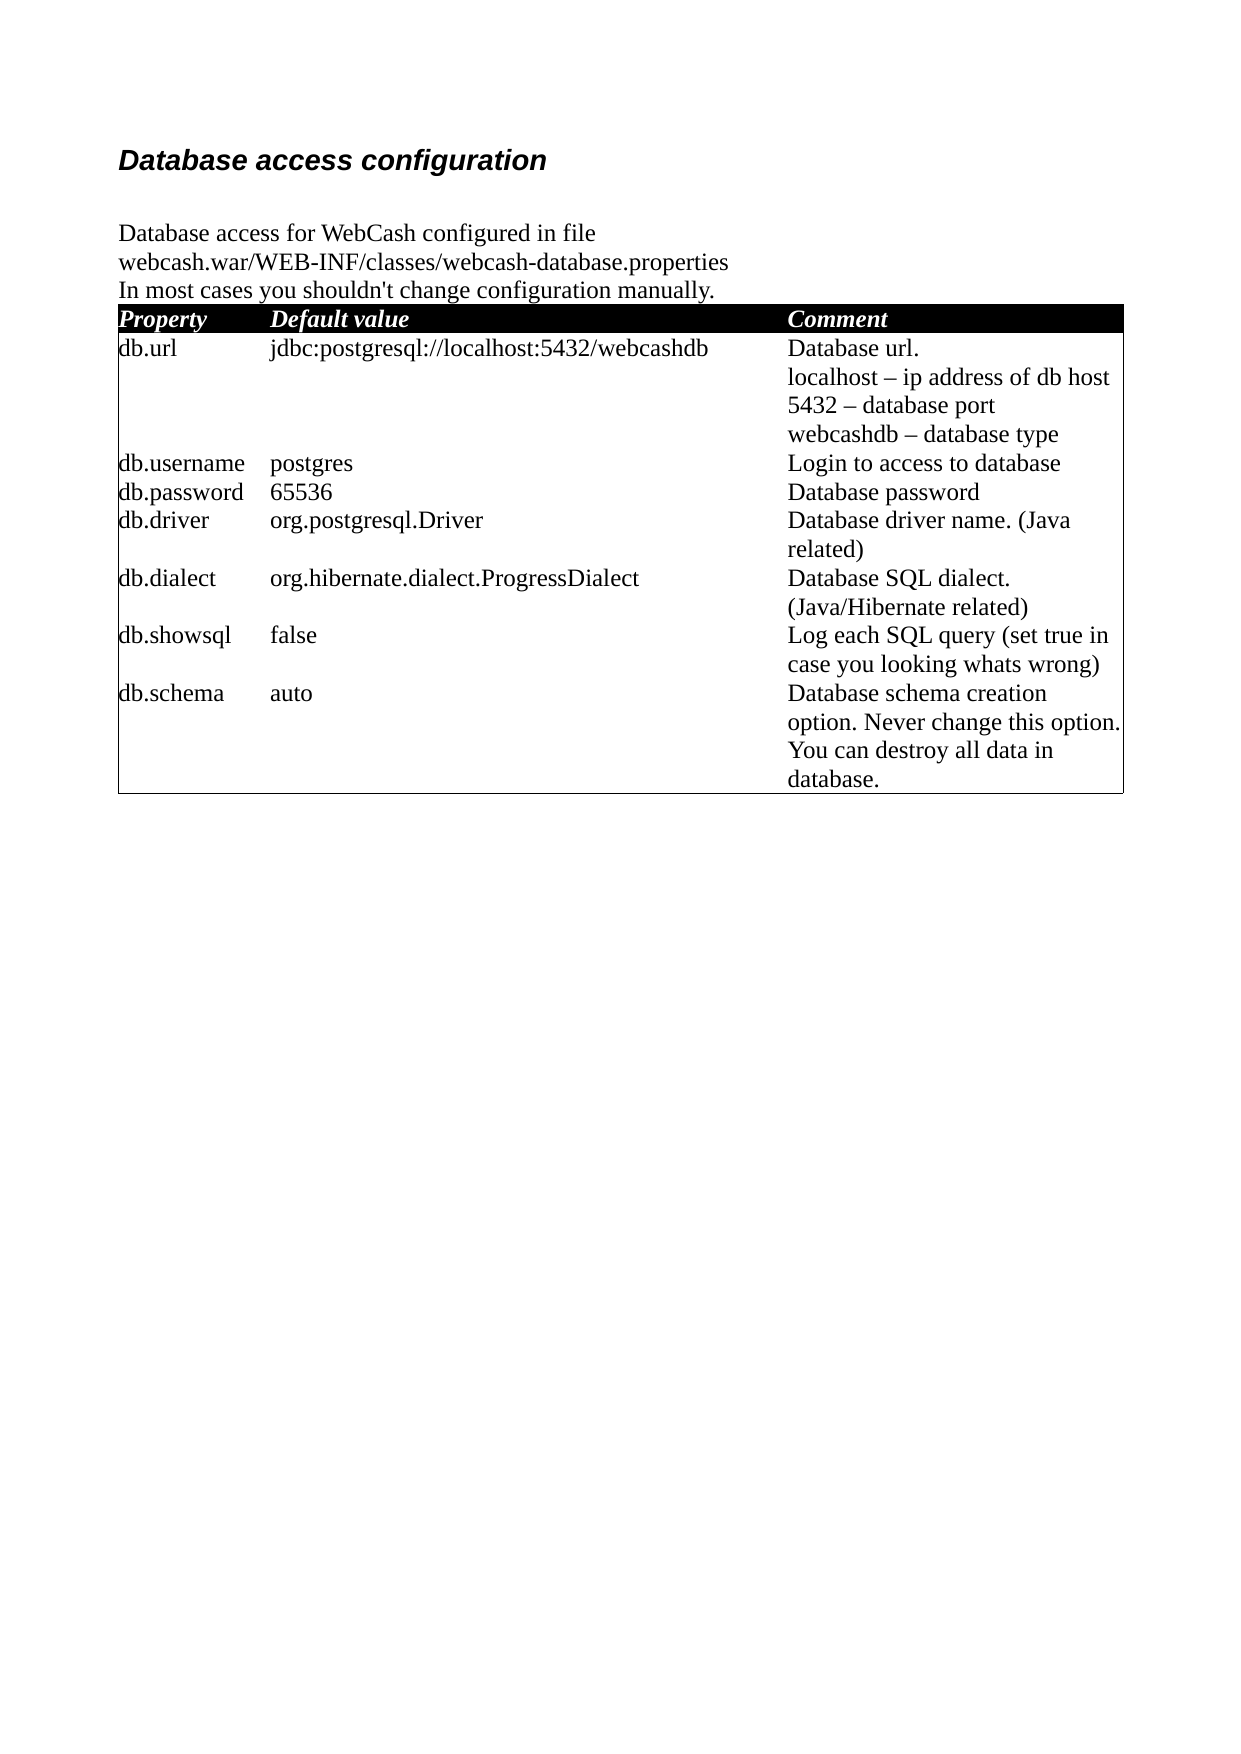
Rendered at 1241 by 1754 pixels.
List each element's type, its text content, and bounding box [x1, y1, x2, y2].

table_cell db.username [119, 448, 270, 477]
text Database access for WebCash configured in file [118, 218, 1122, 247]
table_cell Log each SQL query (set true in case you looking whats wrong) [788, 621, 1123, 678]
table_cell org.hibernate.dialect.ProgressDialect [270, 563, 787, 621]
text In most cases you shouldn't change configuration manually. [118, 275, 1122, 304]
table_cell db.showsql [119, 621, 270, 678]
subtitle Database access configuration [118, 143, 1122, 177]
table_cell 65536 [270, 477, 787, 506]
table_cell false [270, 621, 787, 678]
table_cell Database url. localhost – ip address of db host 5432 – database port webcashdb – database type [788, 333, 1123, 448]
table_cell postgres [270, 448, 787, 477]
table_cell db.url [119, 333, 270, 448]
table_cell org.postgresql.Driver [270, 506, 787, 563]
table_cell db.schema [119, 678, 270, 793]
text webcash.war/WEB-INF/classes/webcash-database.properties [118, 247, 1122, 275]
table_cell auto [270, 678, 787, 793]
table_cell db.password [119, 477, 270, 506]
table_cell Database SQL dialect. (Java/Hibernate related) [788, 563, 1123, 621]
table_cell Database schema creation option. Never change this option. You can destroy all data in database. [788, 678, 1123, 793]
table_cell db.dialect [119, 563, 270, 621]
table_cell Database password [788, 477, 1123, 506]
table_cell Database driver name. (Java related) [788, 506, 1123, 563]
table_cell Login to access to database [788, 448, 1123, 477]
table_cell db.driver [119, 506, 270, 563]
table_cell jdbc:postgresql://localhost:5432/webcashdb [270, 333, 787, 448]
